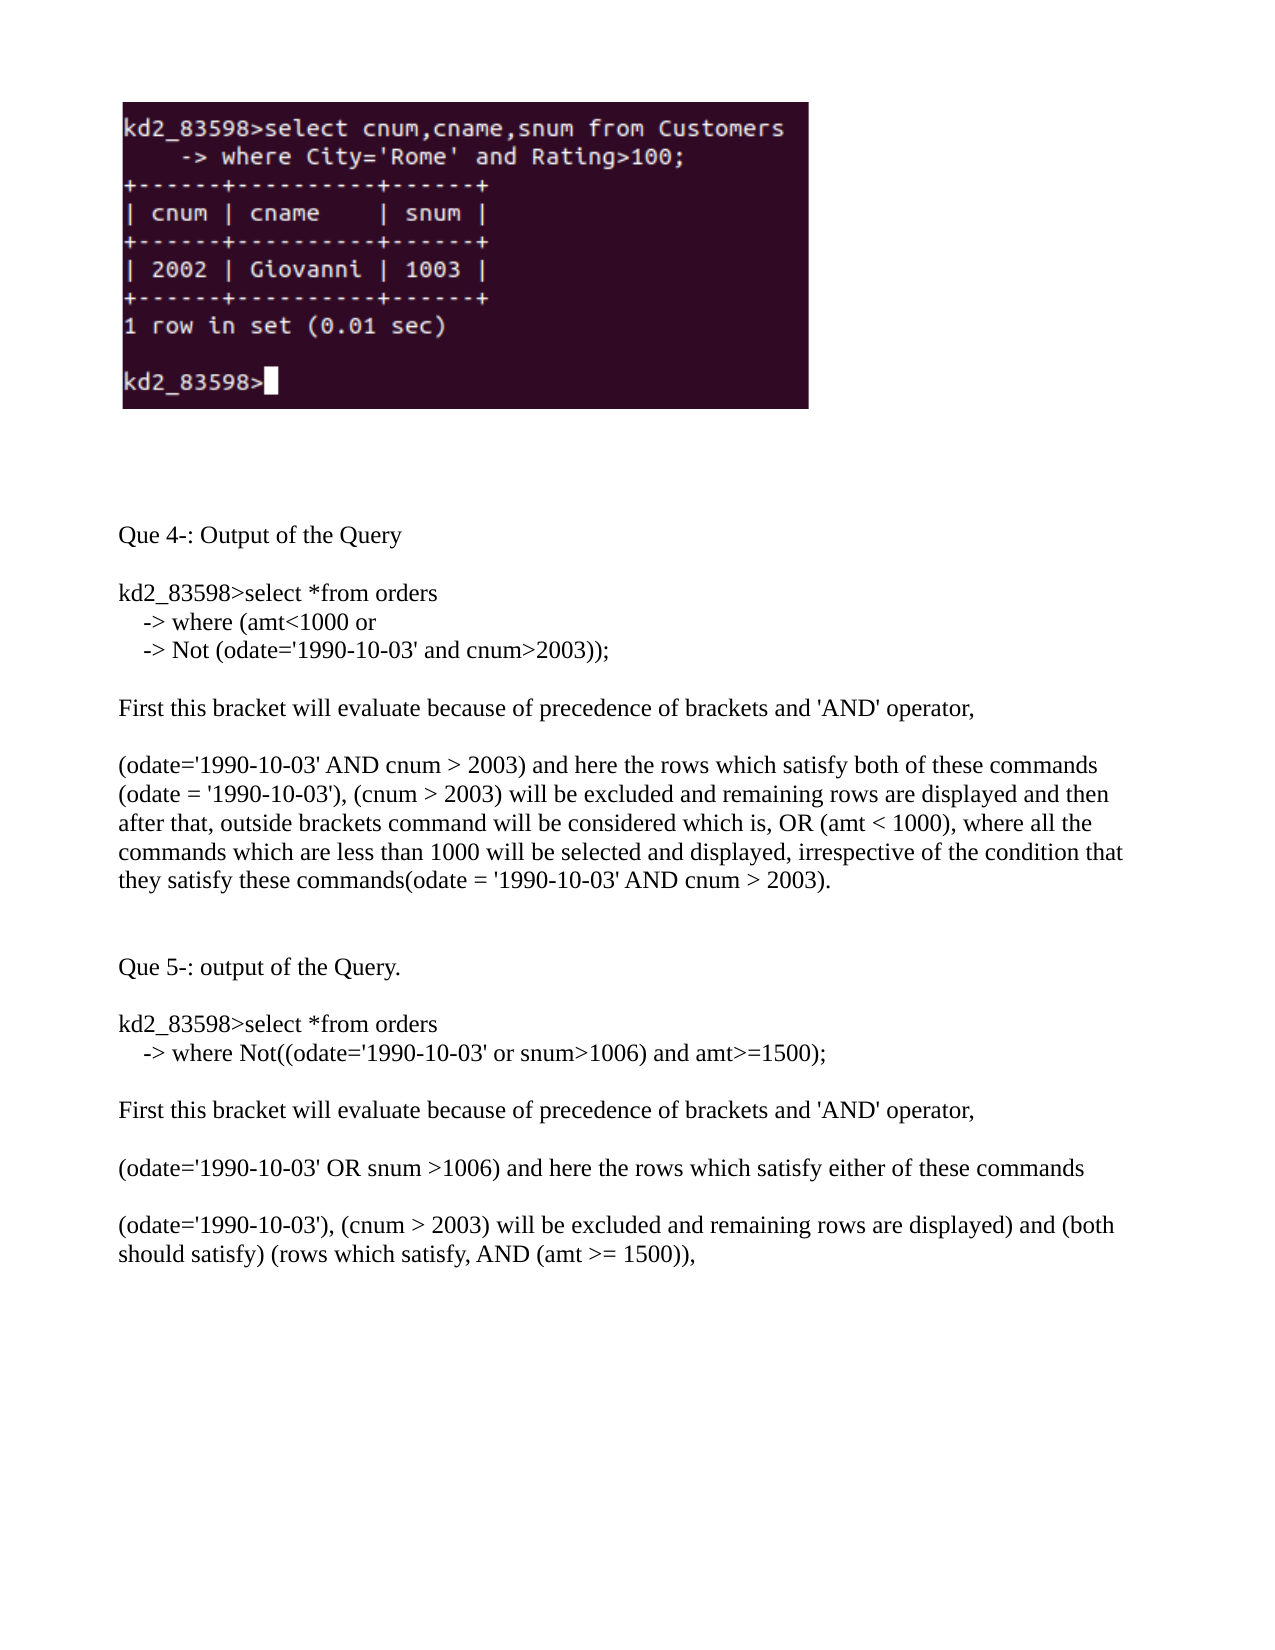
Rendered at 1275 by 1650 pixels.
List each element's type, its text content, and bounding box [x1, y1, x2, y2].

text Que 4-: Output of the Query [118, 521, 1157, 549]
text (odate='1990-10-03'), (cnum > 2003) will be excluded and remaining rows are displayed) and (both should satisfy) (rows which satisfy, AND (amt >= 1500)), [118, 1211, 1157, 1268]
text kd2_83598>select *from orders [118, 578, 1157, 607]
text -> where (amt<1000 or [118, 607, 1157, 636]
text First this bracket will evaluate because of precedence of brackets and 'AND' operator, [118, 693, 1157, 722]
text First this bracket will evaluate because of precedence of brackets and 'AND' operator, [118, 1096, 1157, 1124]
text Que 5-: output of the Query. [118, 952, 1157, 981]
picture [122, 102, 809, 409]
text (odate='1990-10-03' AND cnum > 2003) and here the rows which satisfy both of these commands (odate = '1990-10-03'), (cnum > 2003) will be excluded and remaining rows are displayed and then after that, outside brackets command will be considered which is, OR (amt < 1000), where all the commands which are less than 1000 will be selected and displayed, irrespective of the condition that they satisfy these commands(odate = '1990-10-03' AND cnum > 2003). [118, 751, 1157, 894]
text kd2_83598>select *from orders [118, 1009, 1157, 1038]
text -> Not (odate='1990-10-03' and cnum>2003)); [118, 636, 1157, 664]
text -> where Not((odate='1990-10-03' or snum>1006) and amt>=1500); [118, 1038, 1157, 1067]
text (odate='1990-10-03' OR snum >1006) and here the rows which satisfy either of these commands [118, 1153, 1157, 1182]
